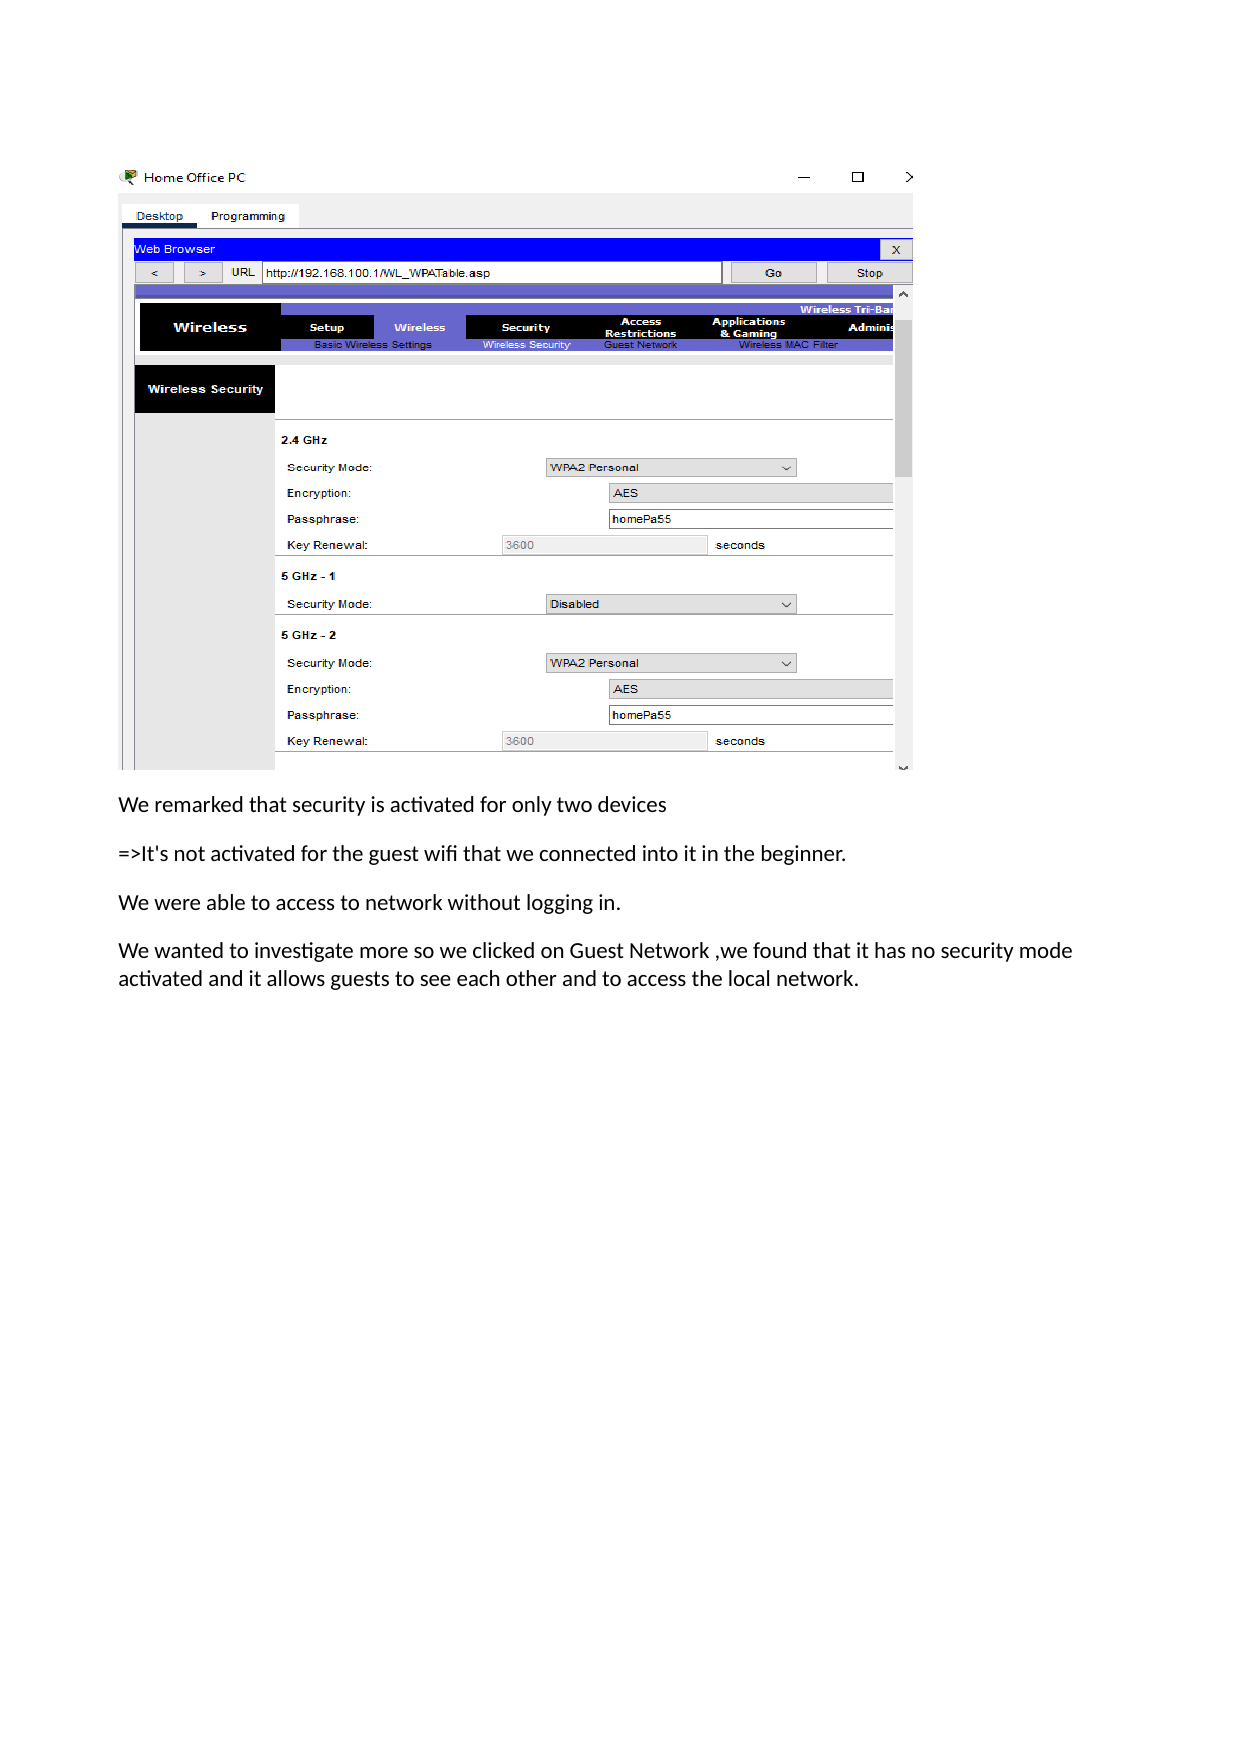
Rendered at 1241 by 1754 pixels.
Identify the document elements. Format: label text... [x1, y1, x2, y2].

text We were able to access to network without logging in. [118, 888, 1122, 916]
text =>It's not activated for the guest wifi that we connected into it in the beginner. [118, 839, 1122, 867]
text We remarked that security is activated for only two devices [118, 790, 1122, 818]
text We wanted to investigate more so we clicked on Guest Network ,we found that it has no security mode activated and it allows guests to see each other and to access the local network. [118, 937, 1122, 993]
